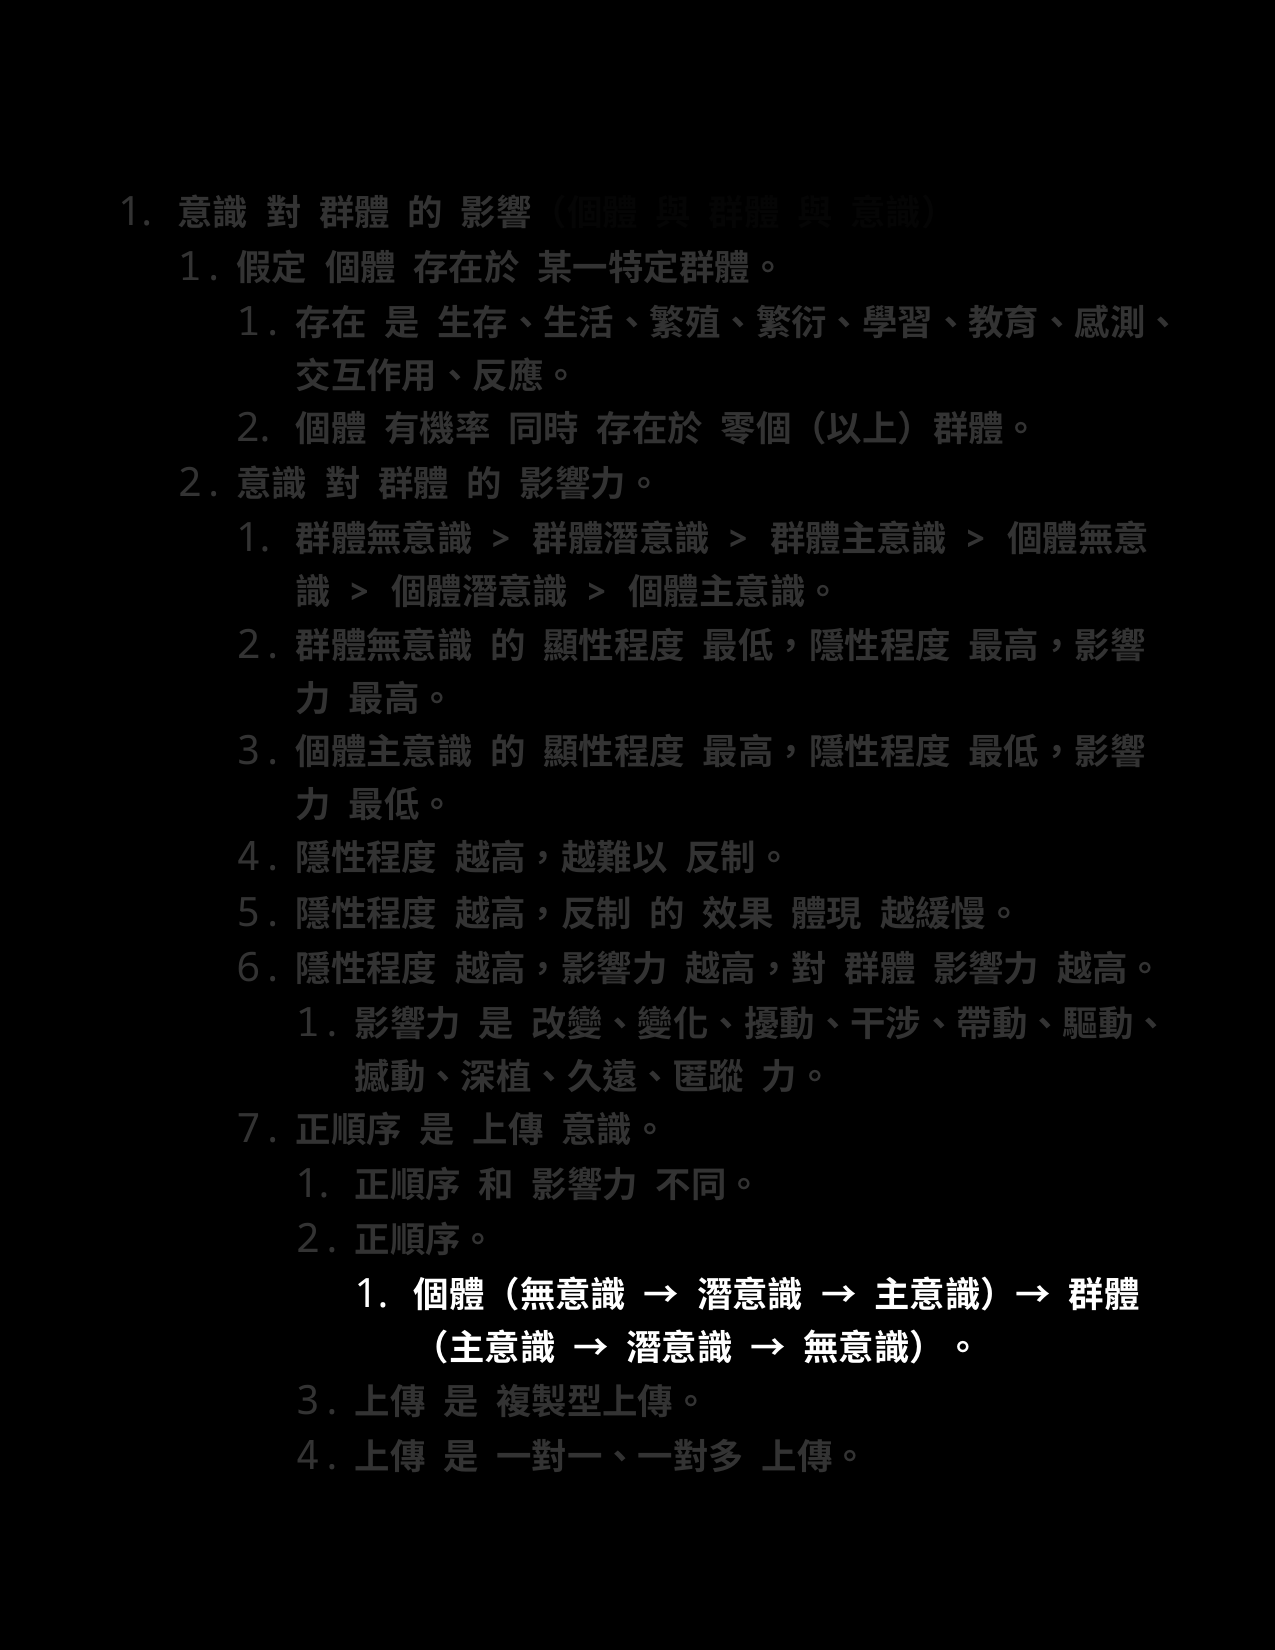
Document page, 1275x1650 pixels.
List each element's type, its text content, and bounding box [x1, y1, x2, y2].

list 正順序。 [295, 1209, 1157, 1264]
list 假定 個體 存在於 某一特定群體。 [177, 237, 1157, 292]
list 正順序 是 上傳 意識。 [236, 1099, 1157, 1154]
list 正順序 和 影響力 不同。 [295, 1154, 1157, 1209]
list 個體 有機率 同時 存在於 零個（以上）群體。 [236, 398, 1157, 453]
list 存在 是 生存、生活、繁殖、繁衍、學習、教育、感測、交互作用、反應。 [236, 292, 1157, 398]
list 個體主意識 的 顯性程度 最高，隱性程度 最低，影響力 最低。 [236, 721, 1157, 828]
list 上傳 是 一對一、一對多 上傳。 [295, 1426, 1157, 1481]
list 群體無意識 > 群體潛意識 > 群體主意識 > 個體無意識 > 個體潛意識 > 個體主意識。 [236, 508, 1157, 615]
list 隱性程度 越高，反制 的 效果 體現 越緩慢。 [236, 883, 1157, 938]
list 上傳 是 複製型上傳。 [295, 1371, 1157, 1426]
list 意識 對 群體 的 影響力。 [177, 453, 1157, 508]
list 意識 對 群體 的 影響（個體 與 群體 與 意識） [118, 182, 1157, 237]
list 隱性程度 越高，影響力 越高，對 群體 影響力 越高。 [236, 938, 1157, 993]
list 個體（無意識 → 潛意識 → 主意識）→ 群體（主意識 → 潛意識 → 無意識）。 [354, 1264, 1157, 1371]
list 群體無意識 的 顯性程度 最低，隱性程度 最高，影響力 最高。 [236, 615, 1157, 721]
list 影響力 是 改變、變化、擾動、干涉、帶動、驅動、撼動、深植、久遠、匿蹤 力。 [295, 993, 1157, 1099]
list 隱性程度 越高，越難以 反制。 [236, 828, 1157, 883]
